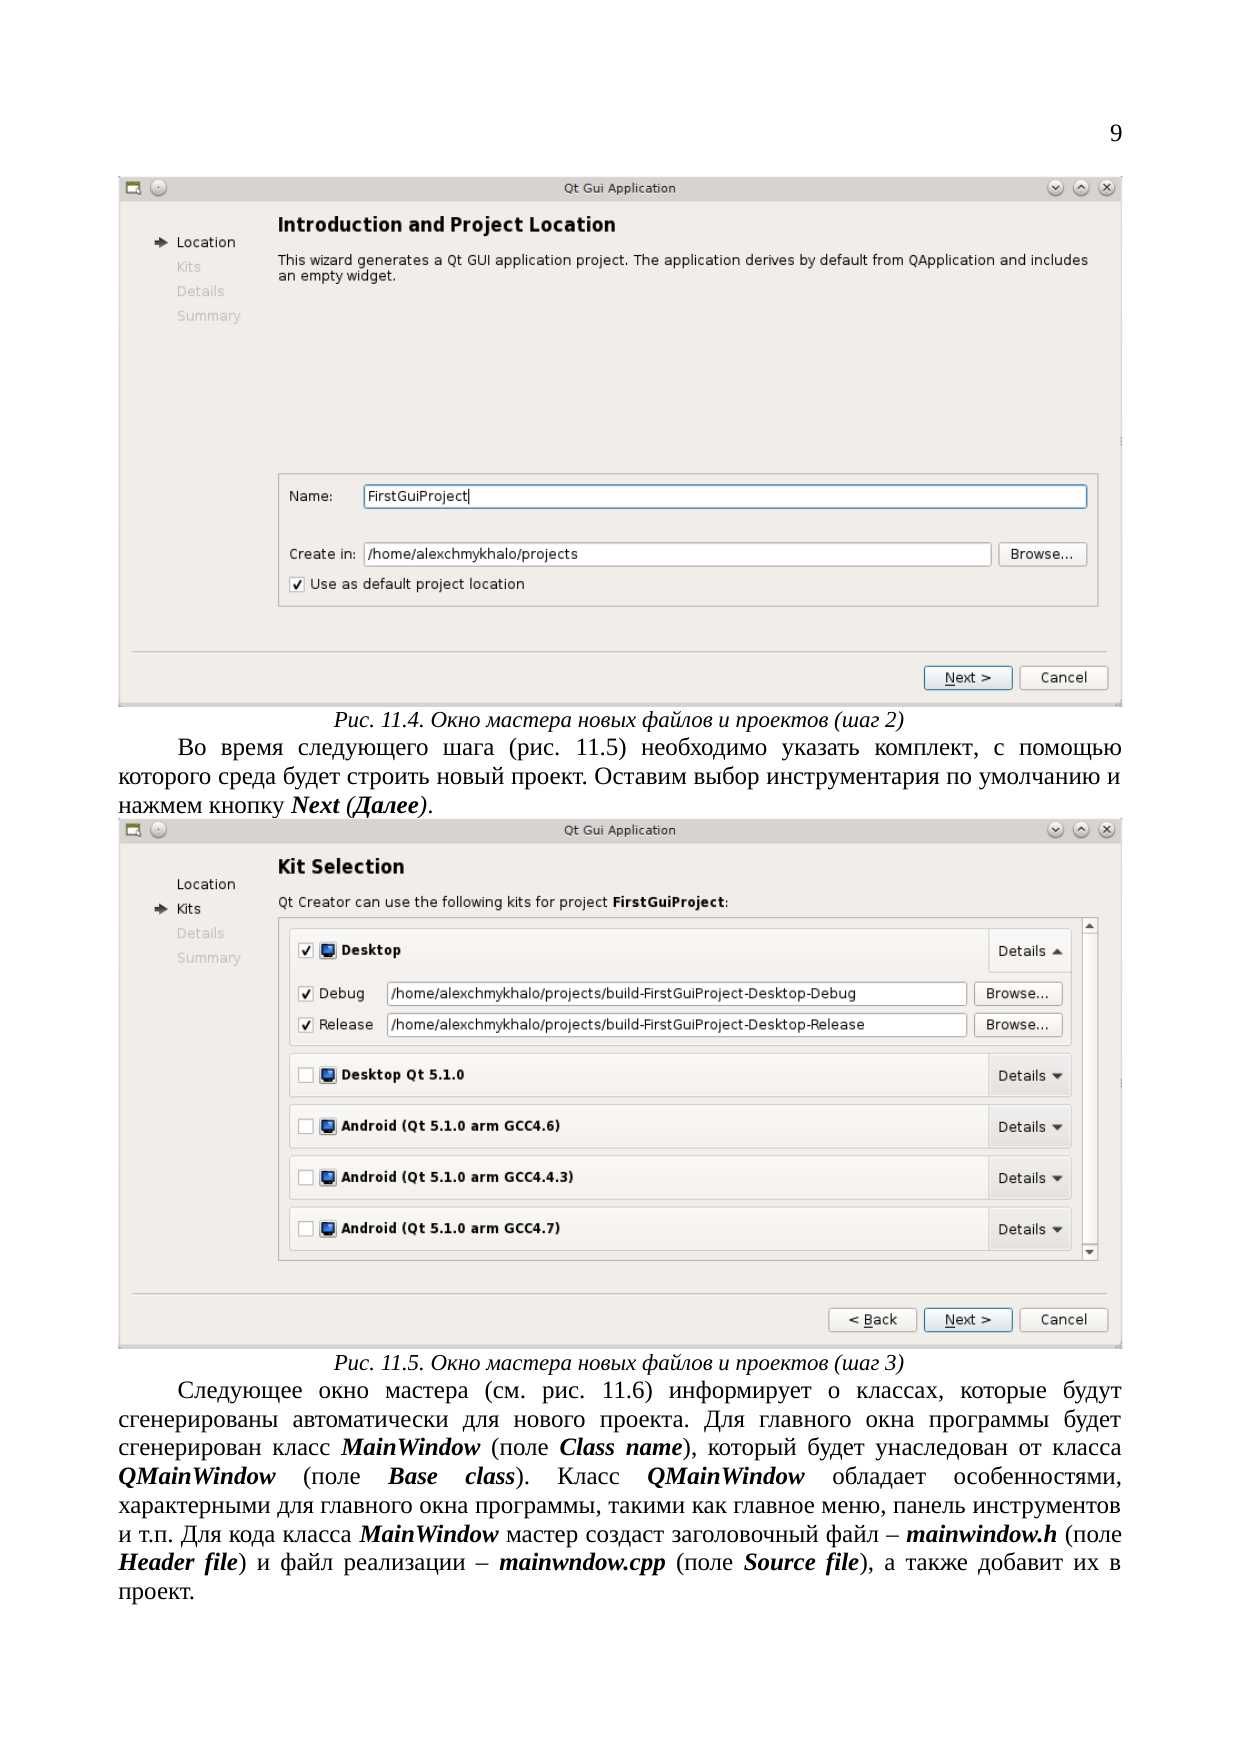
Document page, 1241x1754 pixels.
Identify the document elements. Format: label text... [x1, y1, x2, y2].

text Следующее окно мастера (см. рис. 11.6) информирует о классах, которые будут сгенерированы автоматически для нового проекта. Для главного окна программы будет сгенерирован класс MainWindow (поле Class name), который будет унаследован от класса QMainWindow (поле Base class). Класс QMainWindow обладает особенностями, характерными для главного окна программы, такими как главное меню, панель инструментов и т.п. Для кода класса MainWindow мастер создаст заголовочный файл – mainwindow.h (поле Header file) и файл реализации – mainwndow.cpp (поле Source file), а также добавит их в проект. [118, 1375, 1122, 1605]
text Рис. 11.5. Окно мастера новых файлов и проектов (шаг 3) [118, 1349, 1122, 1375]
picture [118, 176, 1123, 707]
text Во время следующего шага (рис. 11.5) необходимо указать комплект, с помощью которого среда будет строить новый проект. Оставим выбор инструментария по умолчанию и нажмем кнопку Next (Далее). [118, 732, 1122, 818]
text Рис. 11.4. Окно мастера новых файлов и проектов (шаг 2) [118, 707, 1122, 732]
picture [118, 818, 1123, 1349]
